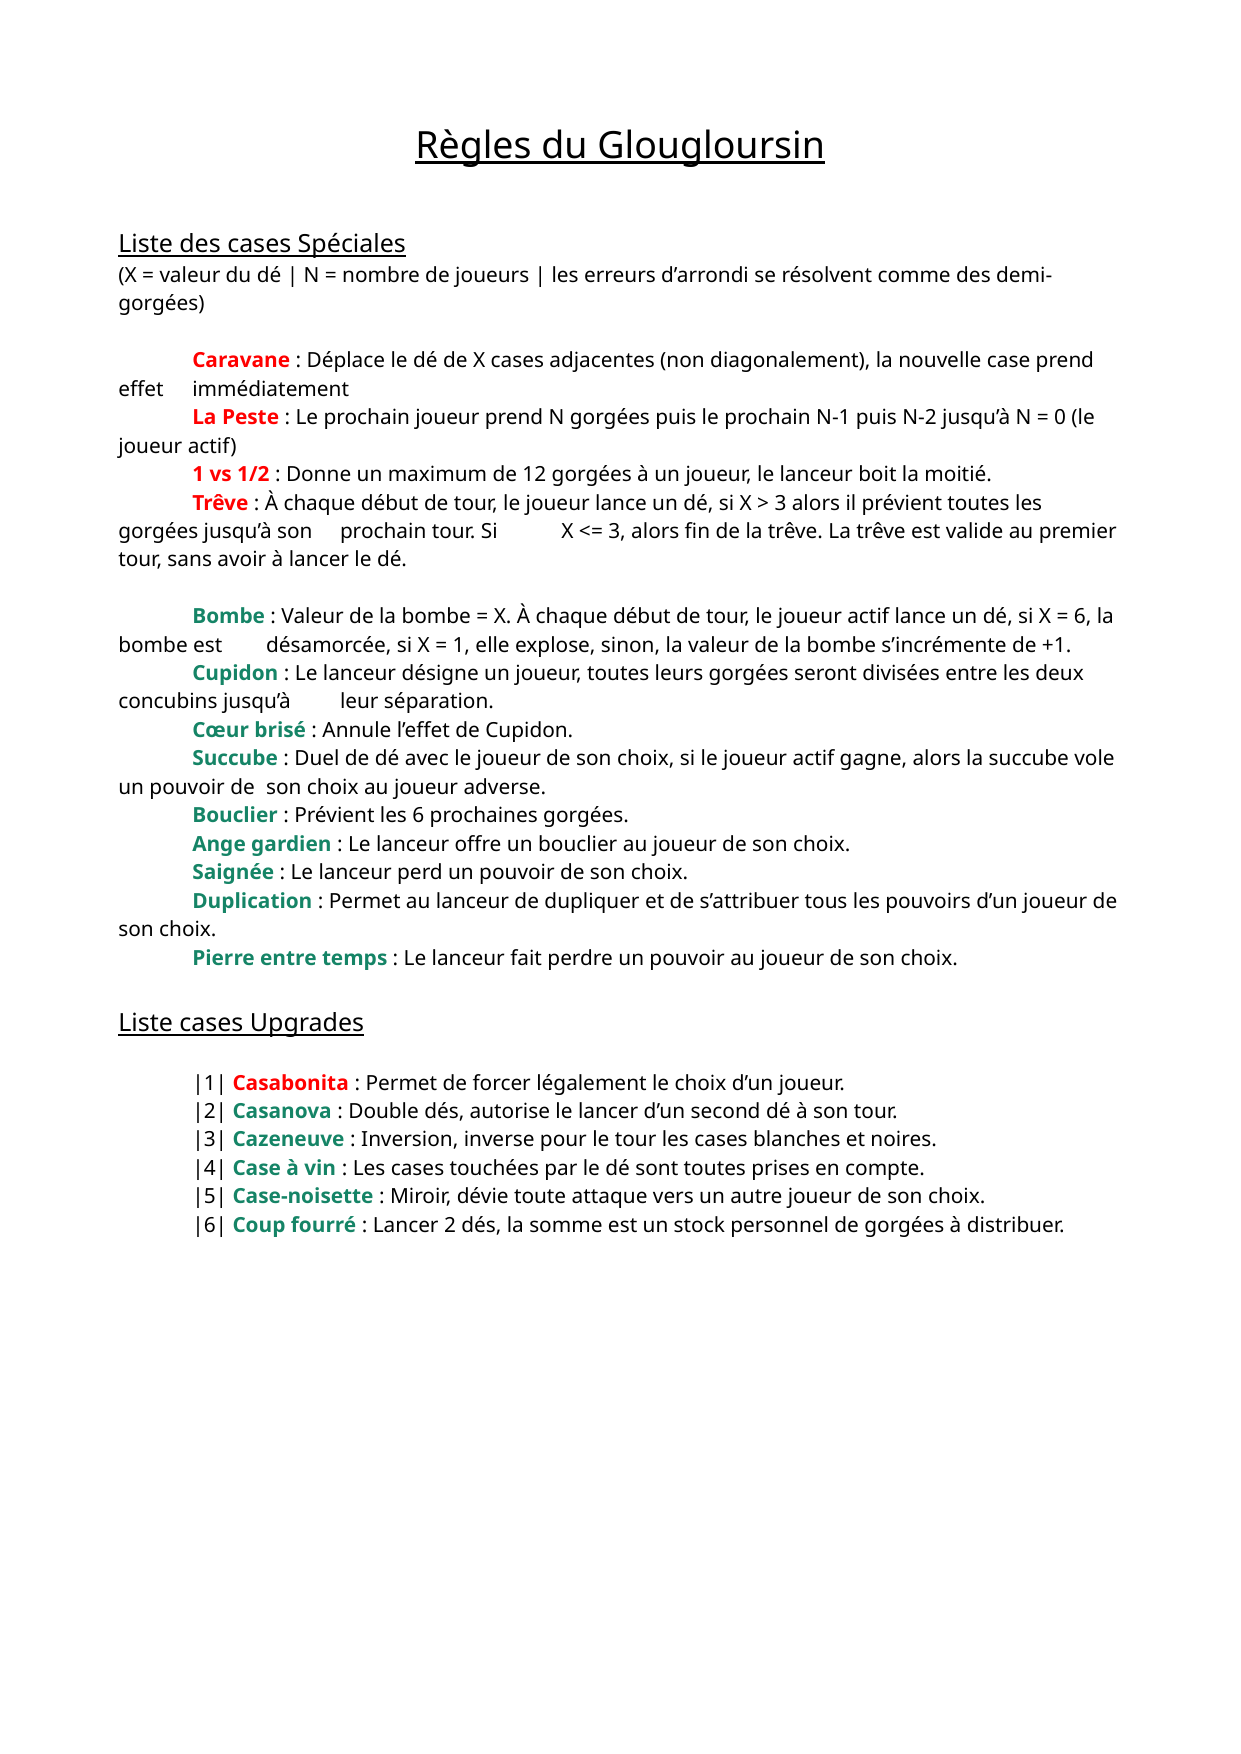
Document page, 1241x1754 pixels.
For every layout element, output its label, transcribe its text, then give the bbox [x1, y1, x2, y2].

text Cupidon : Le lanceur désigne un joueur, toutes leurs gorgées seront divisées entre les deux concubins jusqu’à leur séparation. [118, 658, 1122, 715]
text 1 vs 1/2 : Donne un maximum de 12 gorgées à un joueur, le lanceur boit la moitié. [118, 459, 1122, 488]
text |4| Case à vin : Les cases touchées par le dé sont toutes prises en compte. [118, 1153, 1122, 1181]
text |1| Casabonita : Permet de forcer légalement le choix d’un joueur. [118, 1068, 1122, 1096]
text |2| Casanova : Double dés, autorise le lancer d’un second dé à son tour. [118, 1096, 1122, 1124]
text Saignée : Le lanceur perd un pouvoir de son choix. [118, 857, 1122, 886]
text Ange gardien : Le lanceur offre un bouclier au joueur de son choix. [118, 829, 1122, 857]
text |6| Coup fourré : Lancer 2 dés, la somme est un stock personnel de gorgées à distribuer. [118, 1210, 1122, 1238]
text Trêve : À chaque début de tour, le joueur lance un dé, si X > 3 alors il prévient toutes les gorgées jusqu’à son prochain tour. Si X <= 3, alors fin de la trêve. La trêve est valide au premier tour, sans avoir à lancer le dé. [118, 488, 1122, 573]
text Bouclier : Prévient les 6 prochaines gorgées. [118, 800, 1122, 829]
text |3| Cazeneuve : Inversion, inverse pour le tour les cases blanches et noires. [118, 1124, 1122, 1153]
text Cœur brisé : Annule l’effet de Cupidon. [118, 715, 1122, 743]
text Duplication : Permet au lanceur de dupliquer et de s’attribuer tous les pouvoirs d’un joueur de son choix. [118, 886, 1122, 943]
text Caravane : Déplace le dé de X cases adjacentes (non diagonalement), la nouvelle case prend effet immédiatement [118, 345, 1122, 402]
text Pierre entre temps : Le lanceur fait perdre un pouvoir au joueur de son choix. [118, 943, 1122, 971]
text Règles du Glougloursin [118, 118, 1122, 169]
text Liste cases Upgrades [118, 1005, 1122, 1039]
text La Peste : Le prochain joueur prend N gorgées puis le prochain N-1 puis N-2 jusqu’à N = 0 (le joueur actif) [118, 402, 1122, 459]
text Bombe : Valeur de la bombe = X. À chaque début de tour, le joueur actif lance un dé, si X = 6, la bombe est désamorcée, si X = 1, elle explose, sinon, la valeur de la bombe s’incrémente de +1. [118, 601, 1122, 658]
text Succube : Duel de dé avec le joueur de son choix, si le joueur actif gagne, alors la succube vole un pouvoir de son choix au joueur adverse. [118, 743, 1122, 800]
text |5| Case-noisette : Miroir, dévie toute attaque vers un autre joueur de son choix. [118, 1181, 1122, 1210]
text (X = valeur du dé | N = nombre de joueurs | les erreurs d’arrondi se résolvent comme des demi-gorgées) [118, 260, 1122, 317]
text Liste des cases Spéciales [118, 226, 1122, 260]
